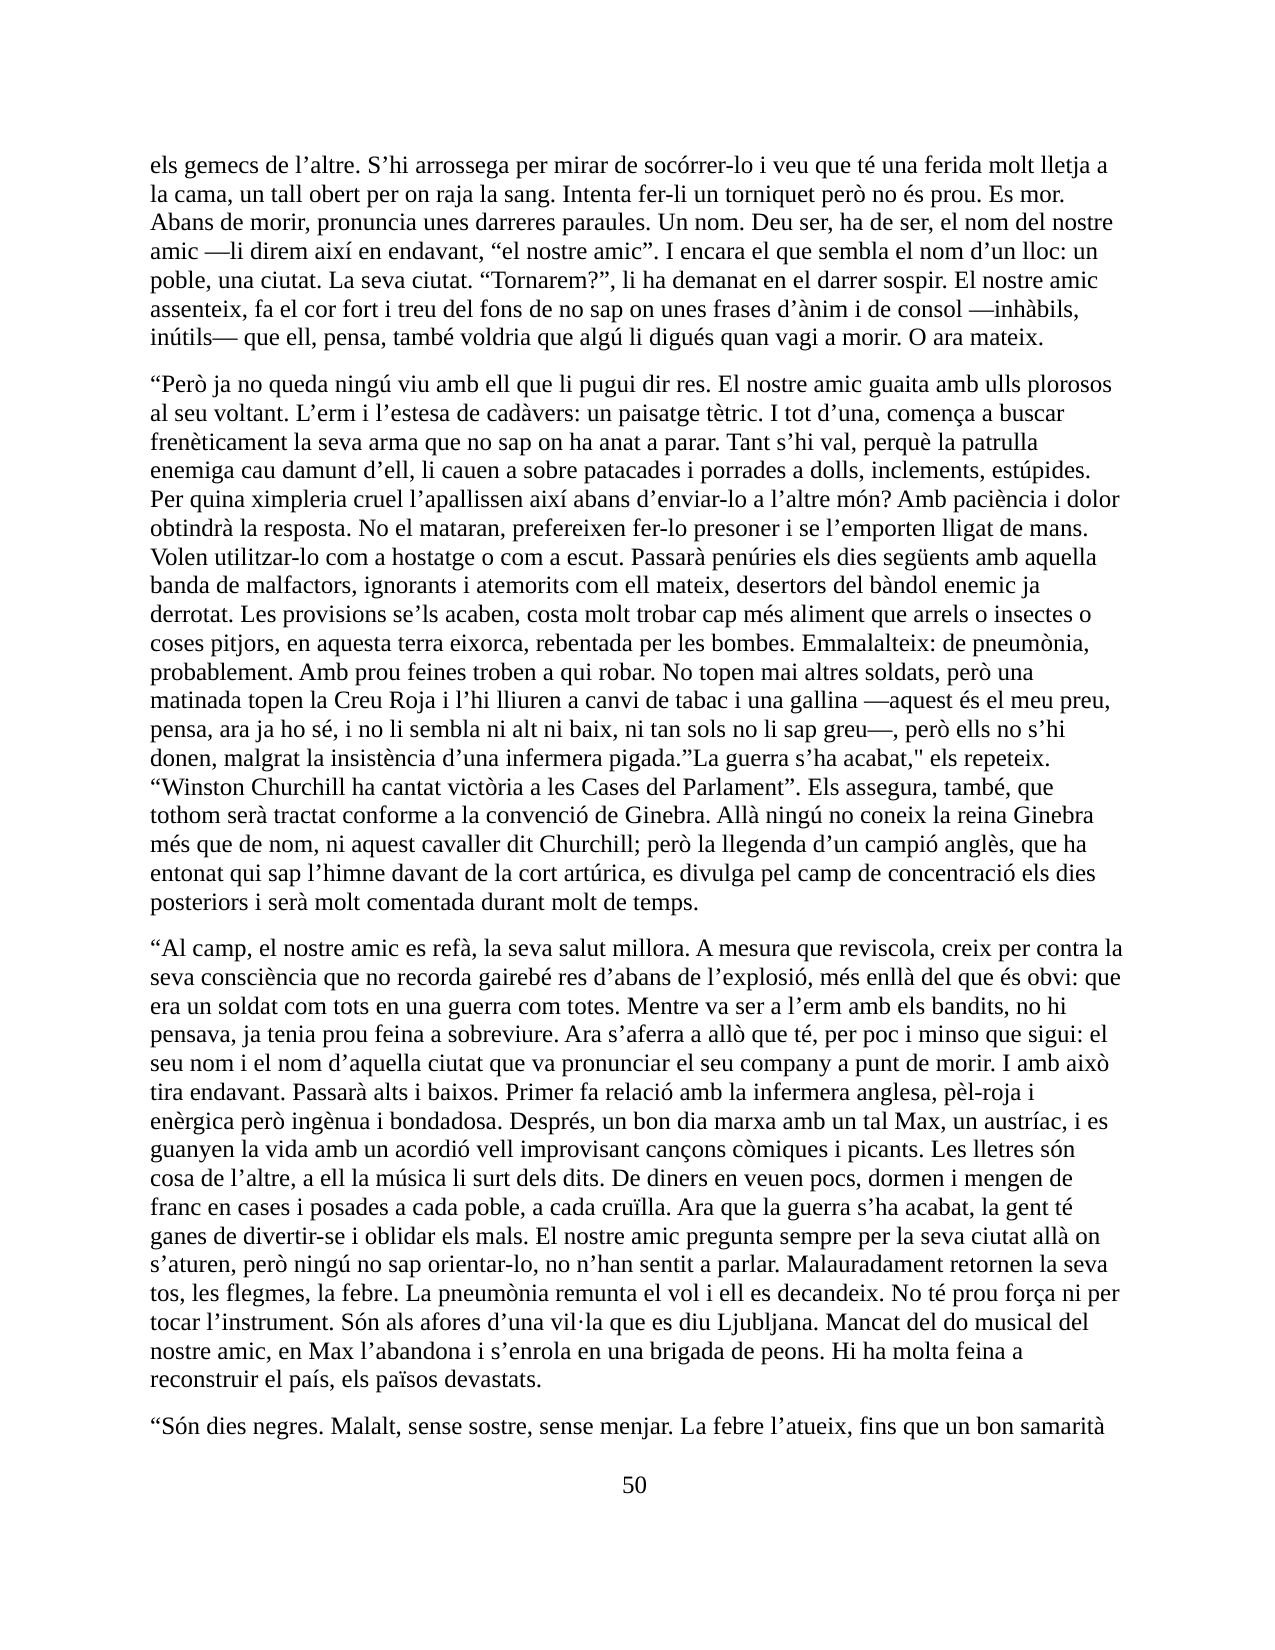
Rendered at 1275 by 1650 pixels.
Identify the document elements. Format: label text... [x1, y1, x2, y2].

text “Però ja no queda ningú viu amb ell que li pugui dir res. El nostre amic guaita amb ulls plorosos al seu voltant. L’erm i l’estesa de cadàvers: un paisatge tètric. I tot d’una, comença a buscar frenèticament la seva arma que no sap on ha anat a parar. Tant s’hi val, perquè la patrulla enemiga cau damunt d’ell, li cauen a sobre patacades i porrades a dolls, inclements, estúpides. Per quina ximpleria cruel l’apallissen així abans d’enviar-lo a l’altre món? Amb paciència i dolor obtindrà la resposta. No el mataran, prefereixen fer-lo presoner i se l’emporten lligat de mans. Volen utilitzar-lo com a hostatge o com a escut. Passarà penúries els dies següents amb aquella banda de malfactors, ignorants i atemorits com ell mateix, desertors del bàndol enemic ja derrotat. Les provisions se’ls acaben, costa molt trobar cap més aliment que arrels o insectes o coses pitjors, en aquesta terra eixorca, rebentada per les bombes. Emmalalteix: de pneumònia, probablement. Amb prou feines troben a qui robar. No topen mai altres soldats, però una matinada topen la Creu Roja i l’hi lliuren a canvi de tabac i una gallina —aquest és el meu preu, pensa, ara ja ho sé, i no li sembla ni alt ni baix, ni tan sols no li sap greu—, però ells no s’hi donen, malgrat la insistència d’una infermera pigada.”La guerra s’ha acabat," els repeteix. “Winston Churchill ha cantat victòria a les Cases del Parlament”. Els assegura, també, que tothom serà tractat conforme a la convenció de Ginebra. Allà ningú no coneix la reina Ginebra més que de nom, ni aquest cavaller dit Churchill; però la llegenda d’un campió anglès, que ha entonat qui sap l’himne davant de la cort artúrica, es divulga pel camp de concentració els dies posteriors i serà molt comentada durant molt de temps. [150, 369, 1125, 915]
text “Són dies negres. Malalt, sense sostre, sense menjar. La febre l’atueix, fins que un bon samarità [150, 1411, 1125, 1440]
text els gemecs de l’altre. S’hi arrossega per mirar de socórrer-lo i veu que té una ferida molt lletja a la cama, un tall obert per on raja la sang. Intenta fer-li un torniquet però no és prou. Es mor. Abans de morir, pronuncia unes darreres paraules. Un nom. Deu ser, ha de ser, el nom del nostre amic —li direm així en endavant, “el nostre amic”. I encara el que sembla el nom d’un lloc: un poble, una ciutat. La seva ciutat. “Tornarem?”, li ha demanat en el darrer sospir. El nostre amic assenteix, fa el cor fort i treu del fons de no sap on unes frases d’ànim i de consol —inhàbils, inútils— que ell, pensa, també voldria que algú li digués quan vagi a morir. O ara mateix. [150, 150, 1125, 351]
text “Al camp, el nostre amic es refà, la seva salut millora. A mesura que reviscola, creix per contra la seva consciència que no recorda gairebé res d’abans de l’explosió, més enllà del que és obvi: que era un soldat com tots en una guerra com totes. Mentre va ser a l’erm amb els bandits, no hi pensava, ja tenia prou feina a sobreviure. Ara s’aferra a allò que té, per poc i minso que sigui: el seu nom i el nom d’aquella ciutat que va pronunciar el seu company a punt de morir. I amb això tira endavant. Passarà alts i baixos. Primer fa relació amb la infermera anglesa, pèl-roja i enèrgica però ingènua i bondadosa. Després, un bon dia marxa amb un tal Max, un austríac, i es guanyen la vida amb un acordió vell improvisant cançons còmiques i picants. Les lletres són cosa de l’altre, a ell la música li surt dels dits. De diners en veuen pocs, dormen i mengen de franc en cases i posades a cada poble, a cada cruïlla. Ara que la guerra s’ha acabat, la gent té ganes de divertir-se i oblidar els mals. El nostre amic pregunta sempre per la seva ciutat allà on s’aturen, però ningú no sap orientar-lo, no n’han sentit a parlar. Malauradament retornen la seva tos, les flegmes, la febre. La pneumònia remunta el vol i ell es decandeix. No té prou força ni per tocar l’instrument. Són als afores d’una vil·la que es diu Ljubljana. Mancat del do musical del nostre amic, en Max l’abandona i s’enrola en una brigada de peons. Hi ha molta feina a reconstruir el país, els països devastats. [150, 933, 1125, 1393]
